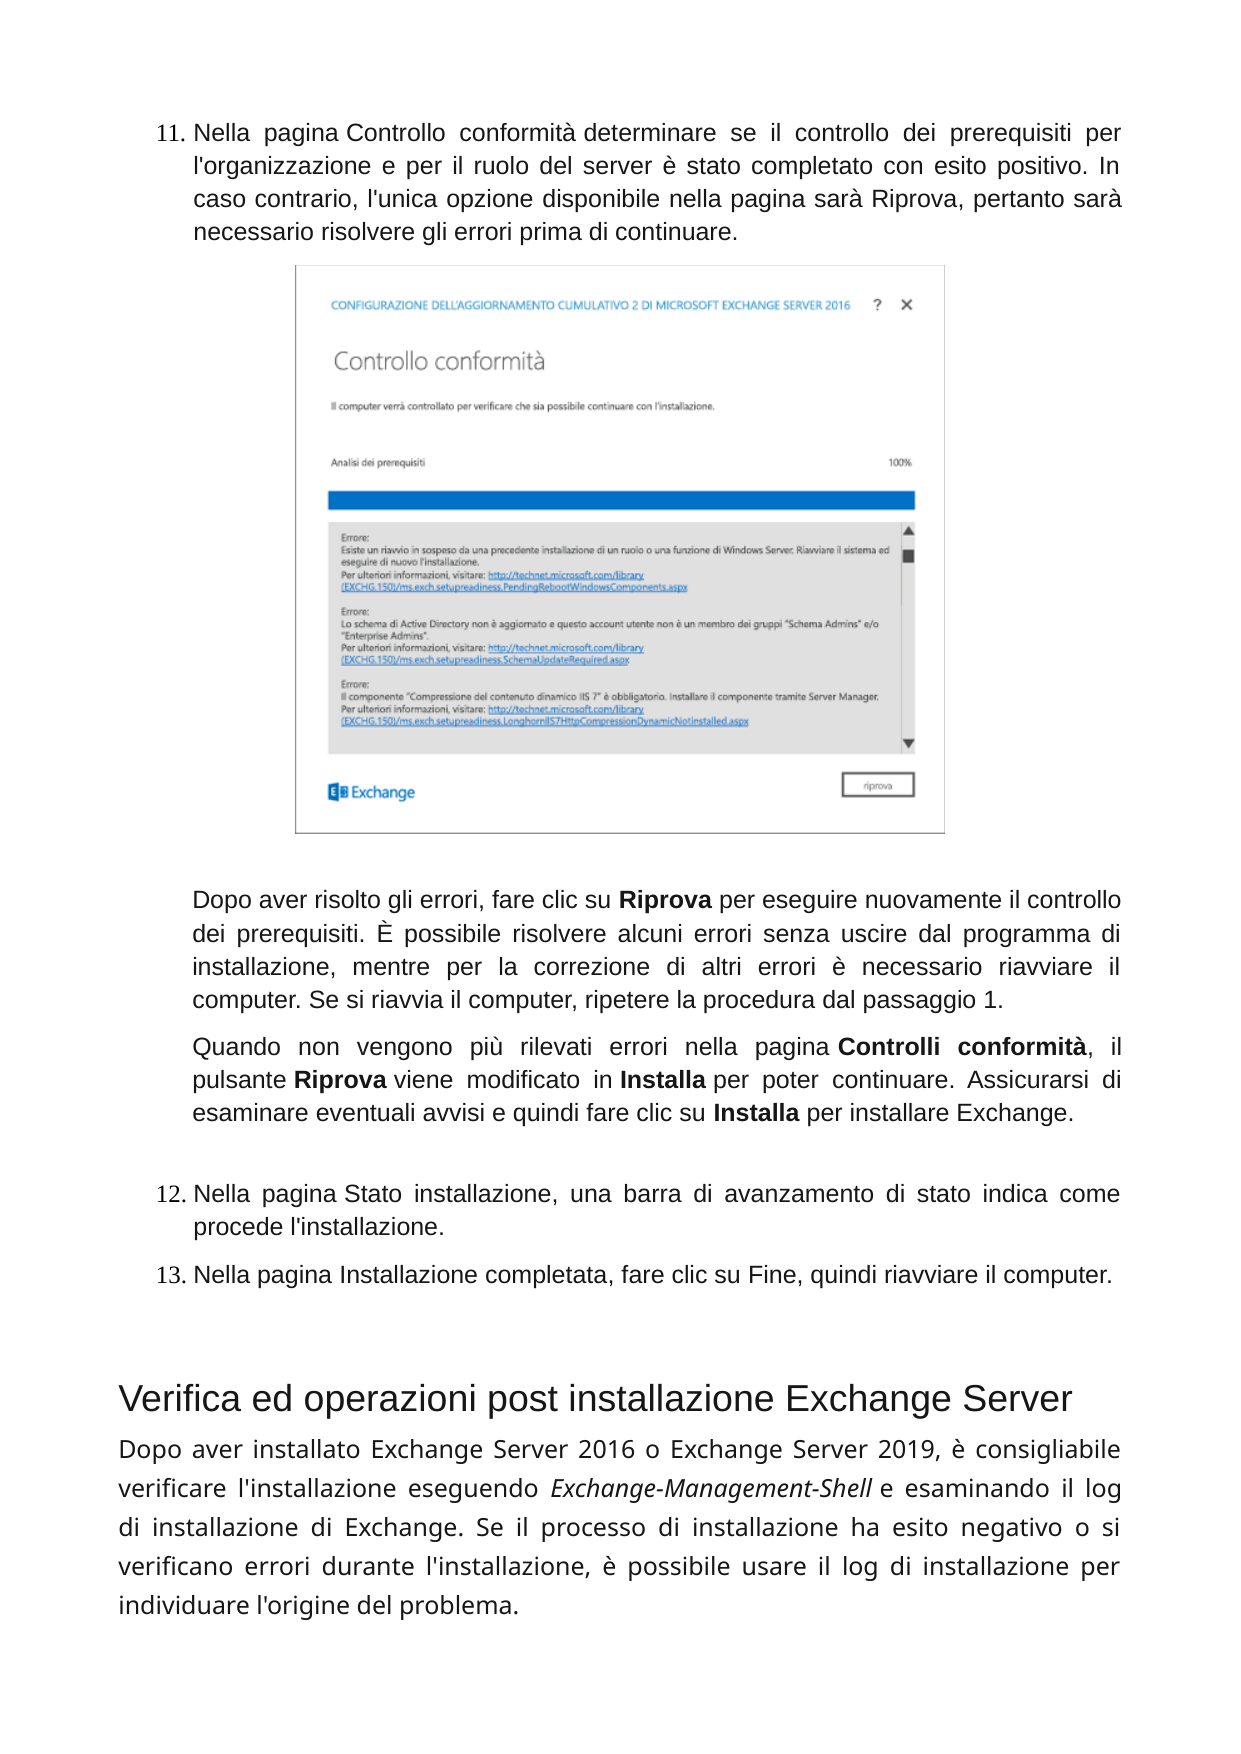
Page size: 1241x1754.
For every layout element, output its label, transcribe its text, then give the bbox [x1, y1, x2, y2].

text Dopo aver risolto gli errori, fare clic su Riprova per eseguire nuovamente il controllo dei prerequisiti. È possibile risolvere alcuni errori senza uscire dal programma di installazione, mentre per la correzione di altri errori è necessario riavviare il computer. Se si riavvia il computer, ripetere la procedura dal passaggio 1. [192, 886, 1122, 1013]
text Quando non vengono più rilevati errori nella pagina Controlli conformità, il pulsante Riprova viene modificato in Installa per poter continuare. Assicurarsi di esaminare eventuali avvisi e quindi fare clic su Installa per installare Exchange. [192, 1032, 1122, 1127]
list Nella pagina Controllo conformità determinare se il controllo dei prerequisiti per l'organizzazione e per il ruolo del server è stato completato con esito positivo. In caso contrario, l'unica opzione disponibile nella pagina sarà Riprova, pertanto sarà necessario risolvere gli errori prima di continuare. [156, 118, 1122, 246]
picture [295, 265, 945, 834]
text Dopo aver installato Exchange Server 2016 o Exchange Server 2019, è consigliabile verificare l'installazione eseguendo Exchange-Management-Shell e esaminando il log di installazione di Exchange. Se il processo di installazione ha esito negativo o si verificano errori durante l'installazione, è possibile usare il log di installazione per individuare l'origine del problema. [118, 1431, 1122, 1622]
list Nella pagina Stato installazione, una barra di avanzamento di stato indica come procede l'installazione. [156, 1179, 1122, 1241]
list Nella pagina Installazione completata, fare clic su Fine, quindi riavviare il computer. [156, 1259, 1122, 1288]
subtitle Verifica ed operazioni post installazione Exchange Server [118, 1376, 1122, 1419]
